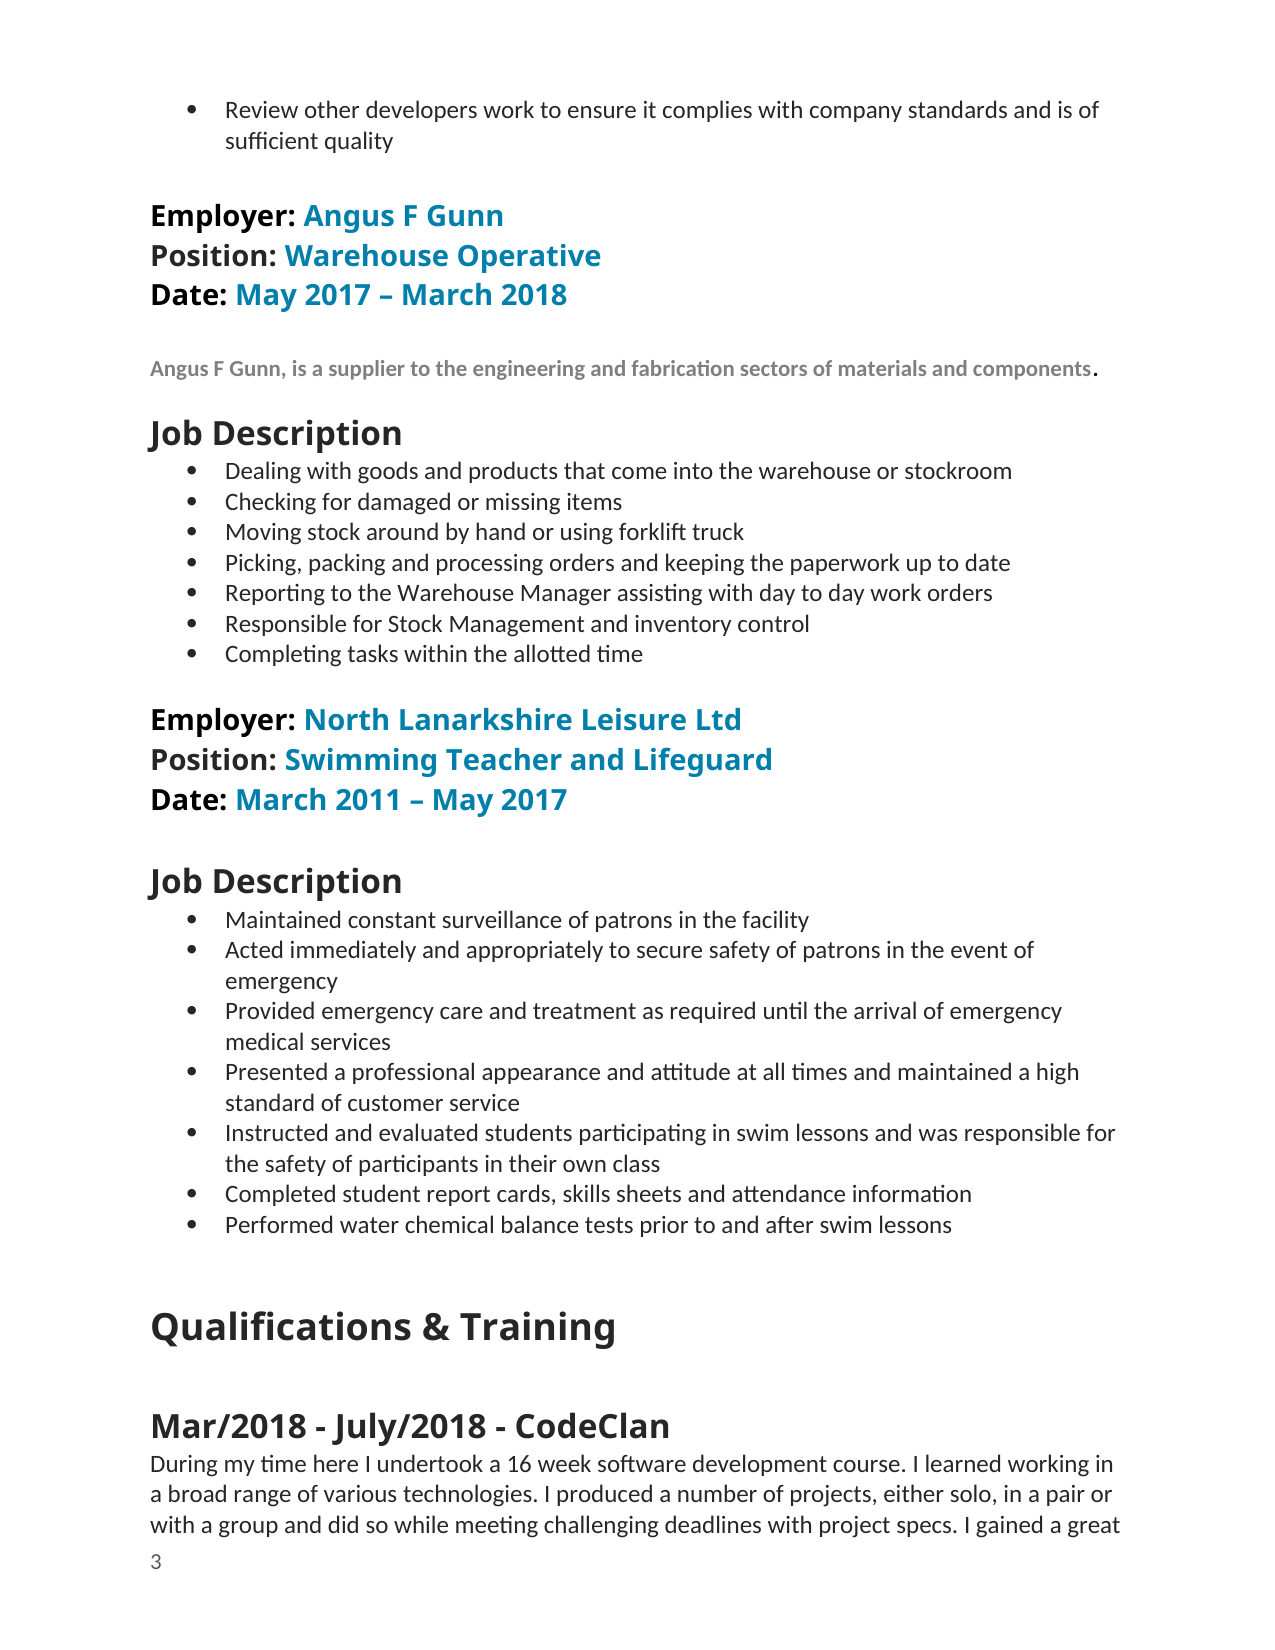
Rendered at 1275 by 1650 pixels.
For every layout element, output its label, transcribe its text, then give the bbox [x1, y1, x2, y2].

subtitle Angus F Gunn, is a supplier to the engineering and fabrication sectors of materials and components. [150, 354, 1125, 382]
subtitle Instructed and evaluated students participating in swim lessons and was responsible for the safety of participants in their own class [187, 1117, 1125, 1178]
subtitle Job Description [150, 410, 1125, 455]
subtitle Performed water chemical balance tests prior to and after swim lessons [187, 1209, 1125, 1239]
subtitle Reporting to the Warehouse Manager assisting with day to day work orders [187, 577, 1125, 608]
subtitle Presented a professional appearance and attitude at all times and maintained a high standard of customer service [187, 1056, 1125, 1117]
subtitle Employer: North Lanarkshire Leisure Ltd [150, 699, 1125, 739]
subtitle Moving stock around by hand or using forklift truck [187, 516, 1125, 547]
subtitle Position: Swimming Teacher and Lifeguard [150, 739, 1125, 779]
subtitle Date: March 2011 – May 2017 [150, 779, 1125, 819]
subtitle Completing tasks within the allotted time [187, 638, 1125, 669]
subtitle Review other developers work to ensure it complies with company standards and is of sufficient quality [187, 94, 1125, 156]
subtitle Dealing with goods and products that come into the warehouse or stockroom [187, 455, 1125, 486]
subtitle Job Description [150, 858, 1125, 904]
subtitle Qualifications & Training [150, 1301, 1125, 1352]
subtitle Acted immediately and appropriately to secure safety of patrons in the event of emergency [187, 934, 1125, 995]
subtitle Mar/2018 - July/2018 - CodeClan [150, 1403, 1125, 1448]
subtitle Employer: Angus F Gunn [150, 195, 1125, 235]
subtitle Date: May 2017 – March 2018 [150, 274, 1125, 314]
subtitle Completed student report cards, skills sheets and attendance information [187, 1178, 1125, 1209]
subtitle Provided emergency care and treatment as required until the arrival of emergency medical services [187, 995, 1125, 1056]
subtitle Position: Warehouse Operative [150, 235, 1125, 274]
subtitle During my time here I undertook a 16 week software development course. I learned working in a broad range of various technologies. I produced a number of projects, either solo, in a pair or with a group and did so while meeting challenging deadlines with project specs. I gained a great [150, 1448, 1125, 1539]
subtitle Picking, packing and processing orders and keeping the paperwork up to date [187, 547, 1125, 577]
subtitle Maintained constant surveillance of patrons in the facility [187, 904, 1125, 934]
subtitle Checking for damaged or missing items [187, 486, 1125, 516]
subtitle Responsible for Stock Management and inventory control [187, 608, 1125, 638]
